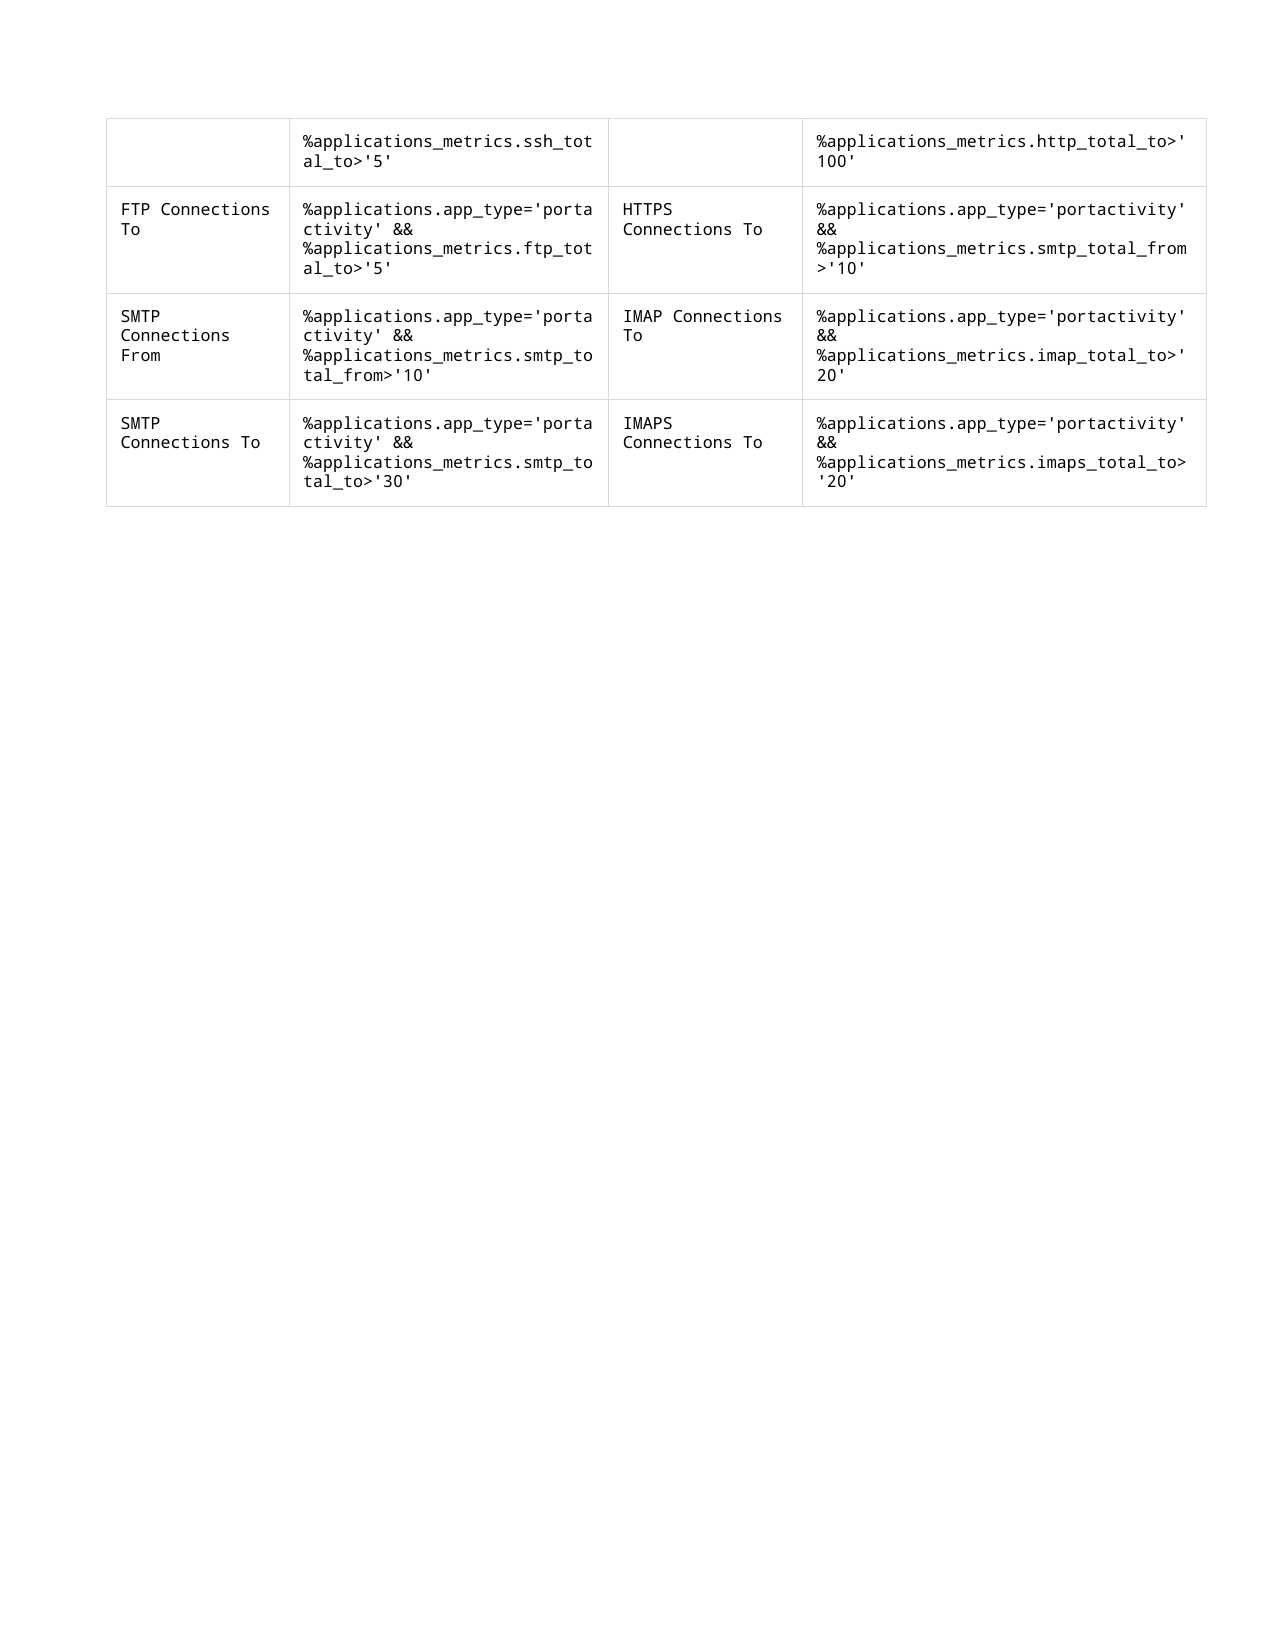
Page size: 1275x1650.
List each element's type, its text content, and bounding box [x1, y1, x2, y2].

table_cell SMTP Connections From [107, 294, 289, 399]
table_cell [609, 119, 802, 186]
table_cell HTTPS Connections To [609, 187, 802, 292]
table_cell %applications.app_type='portactivity' && %applications_metrics.smtp_total_from>'10' [803, 187, 1206, 292]
table_cell %applications.app_type='portactivity' && %applications_metrics.imaps_total_to>'20' [803, 400, 1206, 506]
table_cell IMAP Connections To [609, 294, 802, 399]
table_cell %applications.app_type='portactivity' && %applications_metrics.smtp_total_to>'30' [290, 400, 608, 506]
table_cell %applications_metrics.http_total_to>'100' [803, 119, 1206, 186]
table_cell IMAPS Connections To [609, 400, 802, 506]
table_cell %applications.app_type='portactivity' && %applications_metrics.imap_total_to>'20' [803, 294, 1206, 399]
table_cell [107, 119, 289, 186]
table_cell SMTP Connections To [107, 400, 289, 506]
table_cell %applications.app_type='portactivity' && %applications_metrics.ftp_total_to>'5' [290, 187, 608, 292]
table_cell %applications_metrics.ssh_total_to>'5' [290, 119, 608, 186]
table_cell FTP Connections To [107, 187, 289, 292]
table_cell %applications.app_type='portactivity' && %applications_metrics.smtp_total_from>'10' [290, 294, 608, 399]
